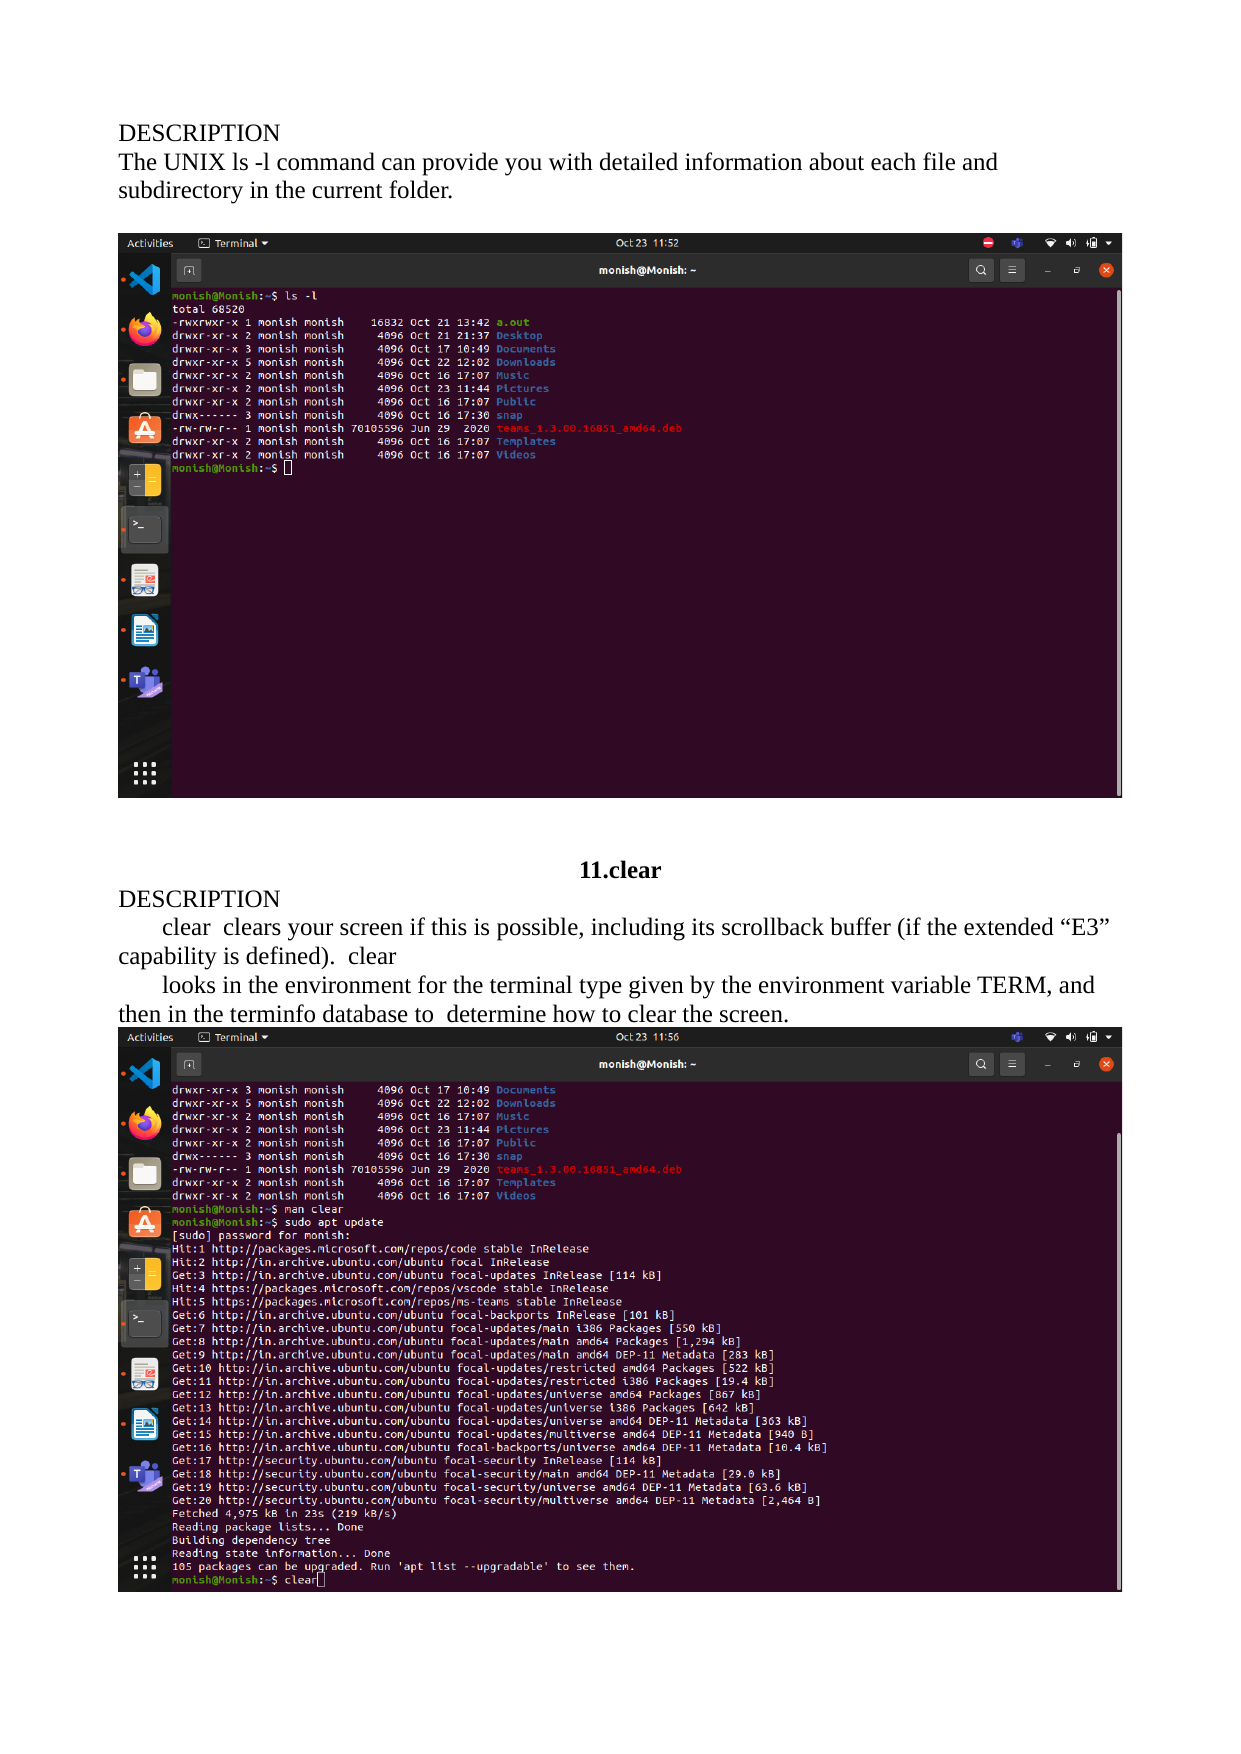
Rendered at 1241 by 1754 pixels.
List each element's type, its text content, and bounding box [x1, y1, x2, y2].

text looks in the environment for the terminal type given by the environment variable TERM, and then in the terminfo database to determine how to clear the screen. [118, 970, 1122, 1027]
text DESCRIPTION [118, 884, 1122, 912]
picture [118, 233, 1123, 798]
text clear clears your screen if this is possible, including its scrollback buffer (if the extended “E3” capability is defined). clear [118, 912, 1122, 970]
text 11.clear [118, 855, 1122, 884]
picture [118, 1027, 1123, 1592]
text DESCRIPTION [118, 118, 1122, 147]
text The UNIX ls -l command can provide you with detailed information about each file and subdirectory in the current folder. [118, 147, 1122, 204]
